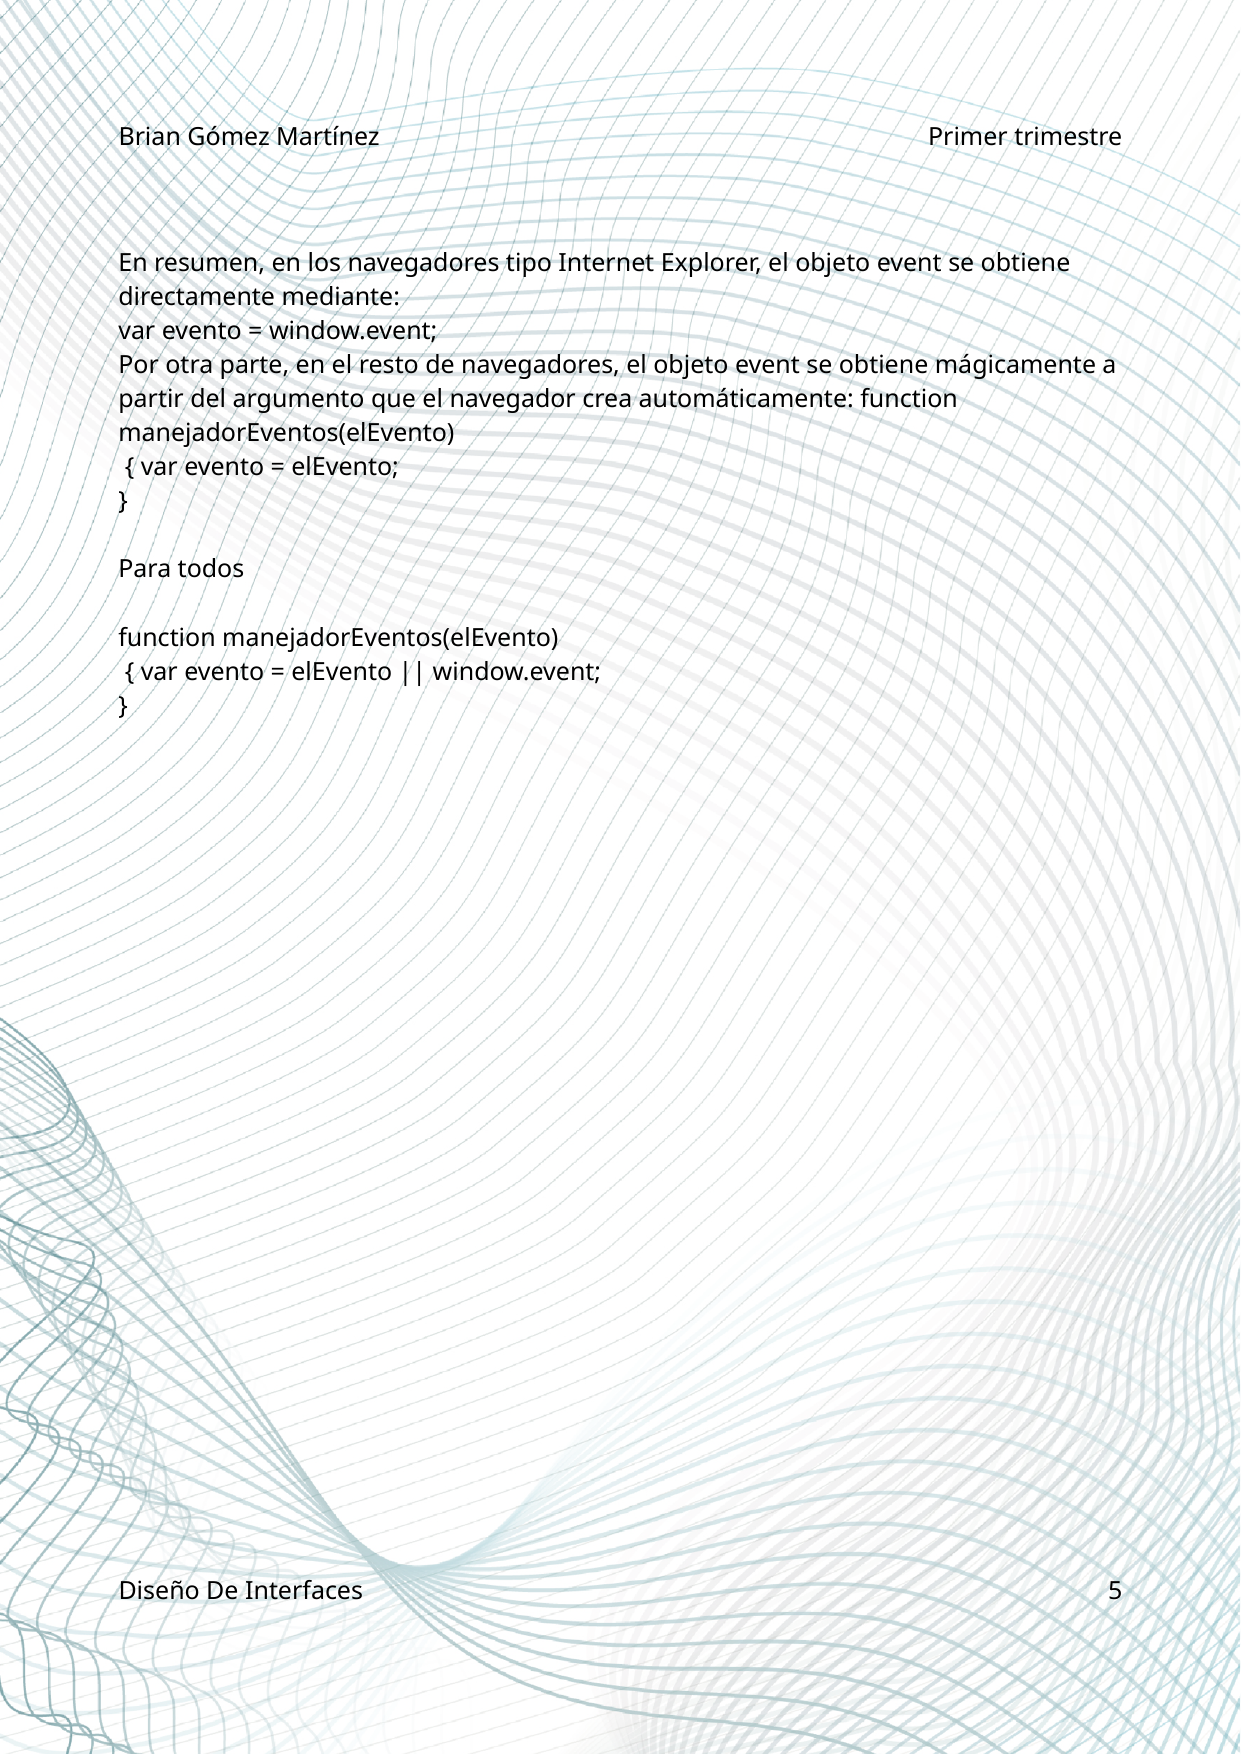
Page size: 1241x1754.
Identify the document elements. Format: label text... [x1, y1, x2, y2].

text Por otra parte, en el resto de navegadores, el objeto event se obtiene mágicamente a partir del argumento que el navegador crea automáticamente: function manejadorEventos(elEvento) [118, 347, 1122, 449]
text } [118, 687, 1122, 721]
text Para todos [118, 551, 1122, 585]
text } [118, 483, 1122, 517]
picture [0, 0, 1241, 1754]
text En resumen, en los navegadores tipo Internet Explorer, el objeto event se obtiene directamente mediante: [118, 244, 1122, 313]
text var evento = window.event; [118, 313, 1122, 347]
text function manejadorEventos(elEvento) [118, 619, 1122, 653]
text { var evento = elEvento; [118, 449, 1122, 483]
text { var evento = elEvento || window.event; [118, 653, 1122, 687]
